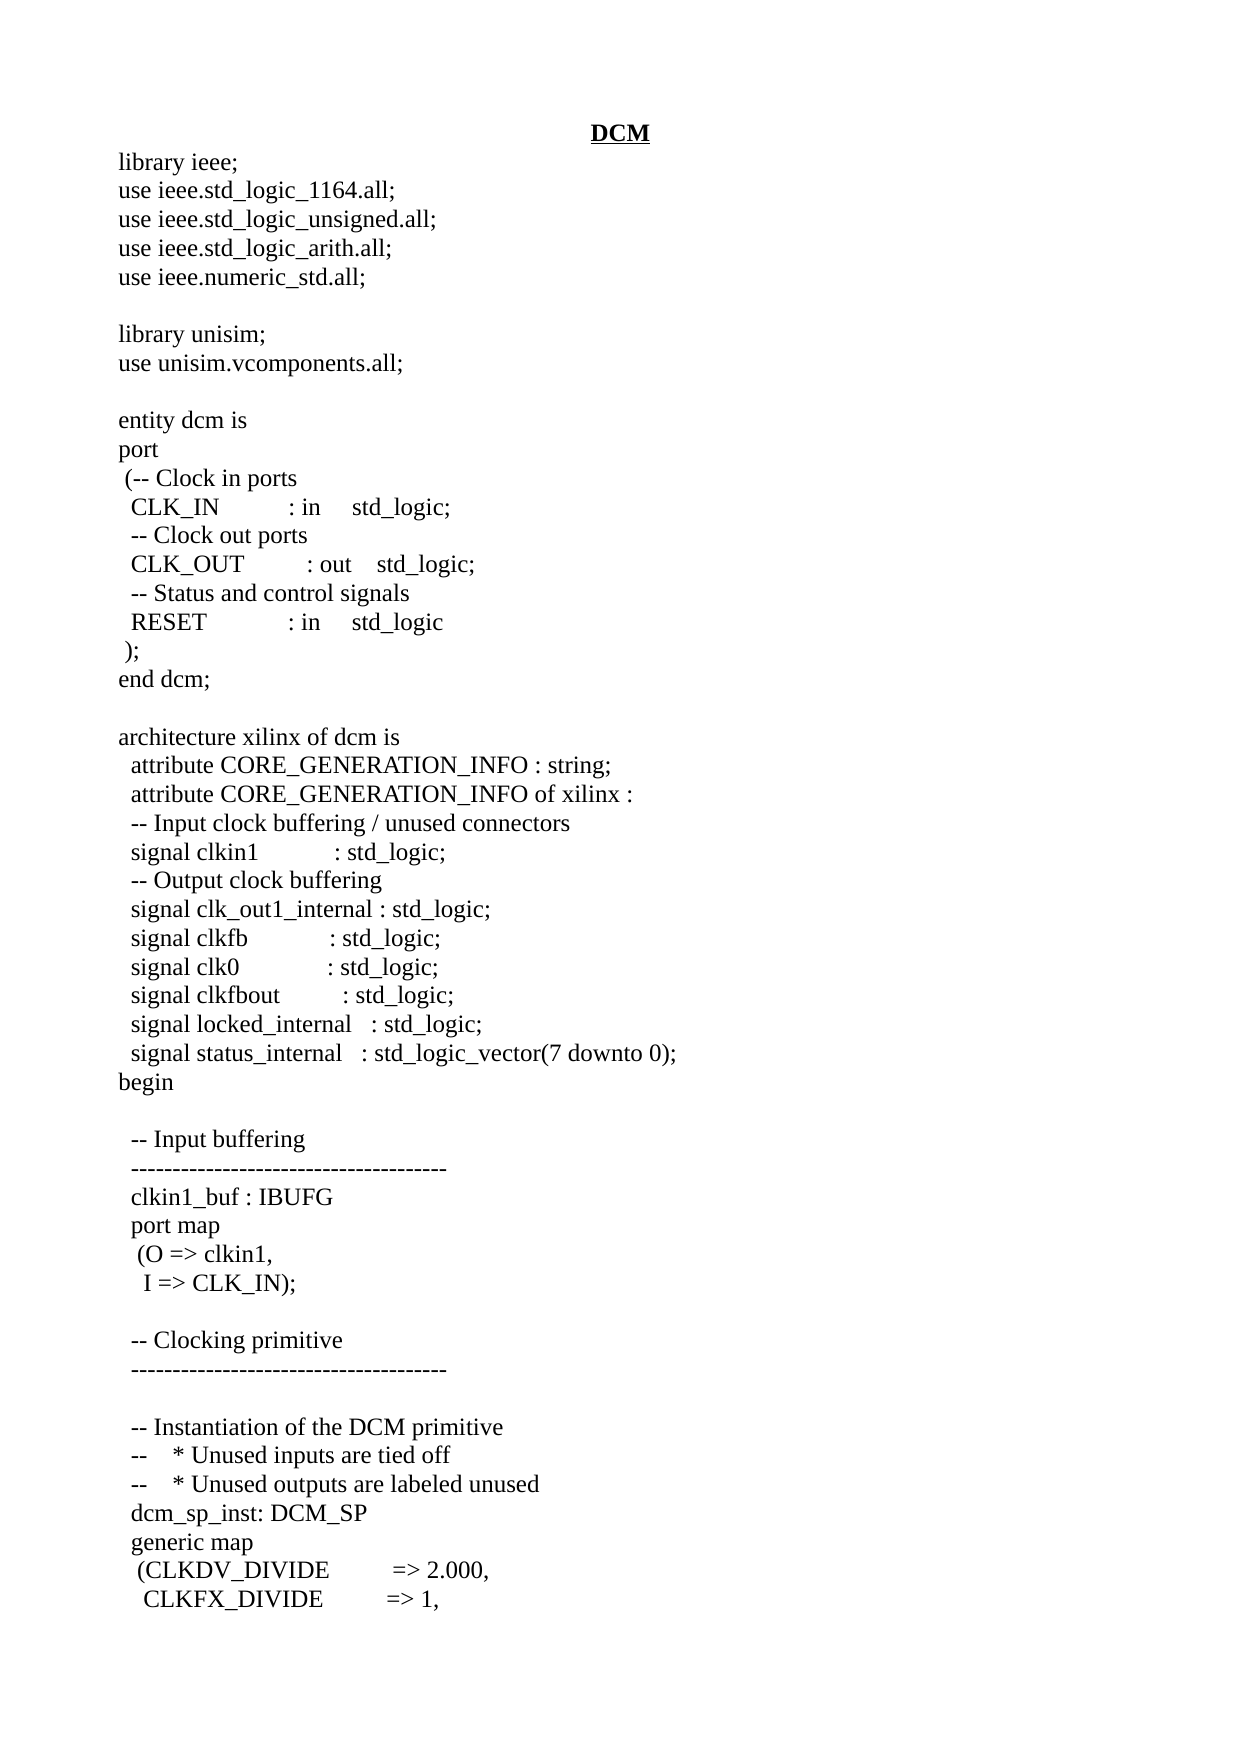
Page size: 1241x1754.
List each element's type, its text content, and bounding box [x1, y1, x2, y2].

text clkin1_buf : IBUFG [118, 1182, 1122, 1211]
text -------------------------------------- [118, 1153, 1122, 1182]
text -- Input buffering [118, 1124, 1122, 1153]
text -- * Unused inputs are tied off [118, 1441, 1122, 1469]
text -- Instantiation of the DCM primitive [118, 1412, 1122, 1441]
text CLK_IN : in std_logic; [118, 492, 1122, 521]
text (O => clkin1, [118, 1239, 1122, 1268]
text CLK_OUT : out std_logic; [118, 549, 1122, 578]
text -- Status and control signals [118, 578, 1122, 607]
text I => CLK_IN); [118, 1268, 1122, 1297]
text (-- Clock in ports [118, 463, 1122, 492]
text port [118, 434, 1122, 463]
text -- Clocking primitive [118, 1326, 1122, 1354]
text signal clkin1 : std_logic; [118, 837, 1122, 866]
text library ieee; [118, 147, 1122, 176]
text -------------------------------------- [118, 1354, 1122, 1383]
text use unisim.vcomponents.all; [118, 348, 1122, 377]
text RESET : in std_logic [118, 607, 1122, 636]
text dcm_sp_inst: DCM_SP [118, 1498, 1122, 1527]
text end dcm; [118, 664, 1122, 693]
text -- Output clock buffering [118, 866, 1122, 894]
text -- * Unused outputs are labeled unused [118, 1469, 1122, 1498]
text port map [118, 1211, 1122, 1239]
text -- Input clock buffering / unused connectors [118, 808, 1122, 837]
text use ieee.std_logic_1164.all; [118, 176, 1122, 204]
text signal clkfbout : std_logic; [118, 981, 1122, 1009]
text attribute CORE_GENERATION_INFO of xilinx : [118, 779, 1122, 808]
text -- Clock out ports [118, 521, 1122, 549]
text signal locked_internal : std_logic; [118, 1009, 1122, 1038]
text use ieee.std_logic_unsigned.all; [118, 204, 1122, 233]
text architecture xilinx of dcm is [118, 722, 1122, 751]
text generic map [118, 1527, 1122, 1556]
text use ieee.numeric_std.all; [118, 262, 1122, 291]
text signal clkfb : std_logic; [118, 923, 1122, 952]
text DCM [118, 118, 1122, 147]
text ); [118, 636, 1122, 664]
text signal clk0 : std_logic; [118, 952, 1122, 981]
text entity dcm is [118, 406, 1122, 434]
text CLKFX_DIVIDE => 1, [118, 1584, 1122, 1613]
text signal clk_out1_internal : std_logic; [118, 894, 1122, 923]
text signal status_internal : std_logic_vector(7 downto 0); [118, 1038, 1122, 1067]
text begin [118, 1067, 1122, 1096]
text attribute CORE_GENERATION_INFO : string; [118, 751, 1122, 779]
text library unisim; [118, 319, 1122, 348]
text (CLKDV_DIVIDE => 2.000, [118, 1556, 1122, 1584]
text use ieee.std_logic_arith.all; [118, 233, 1122, 262]
